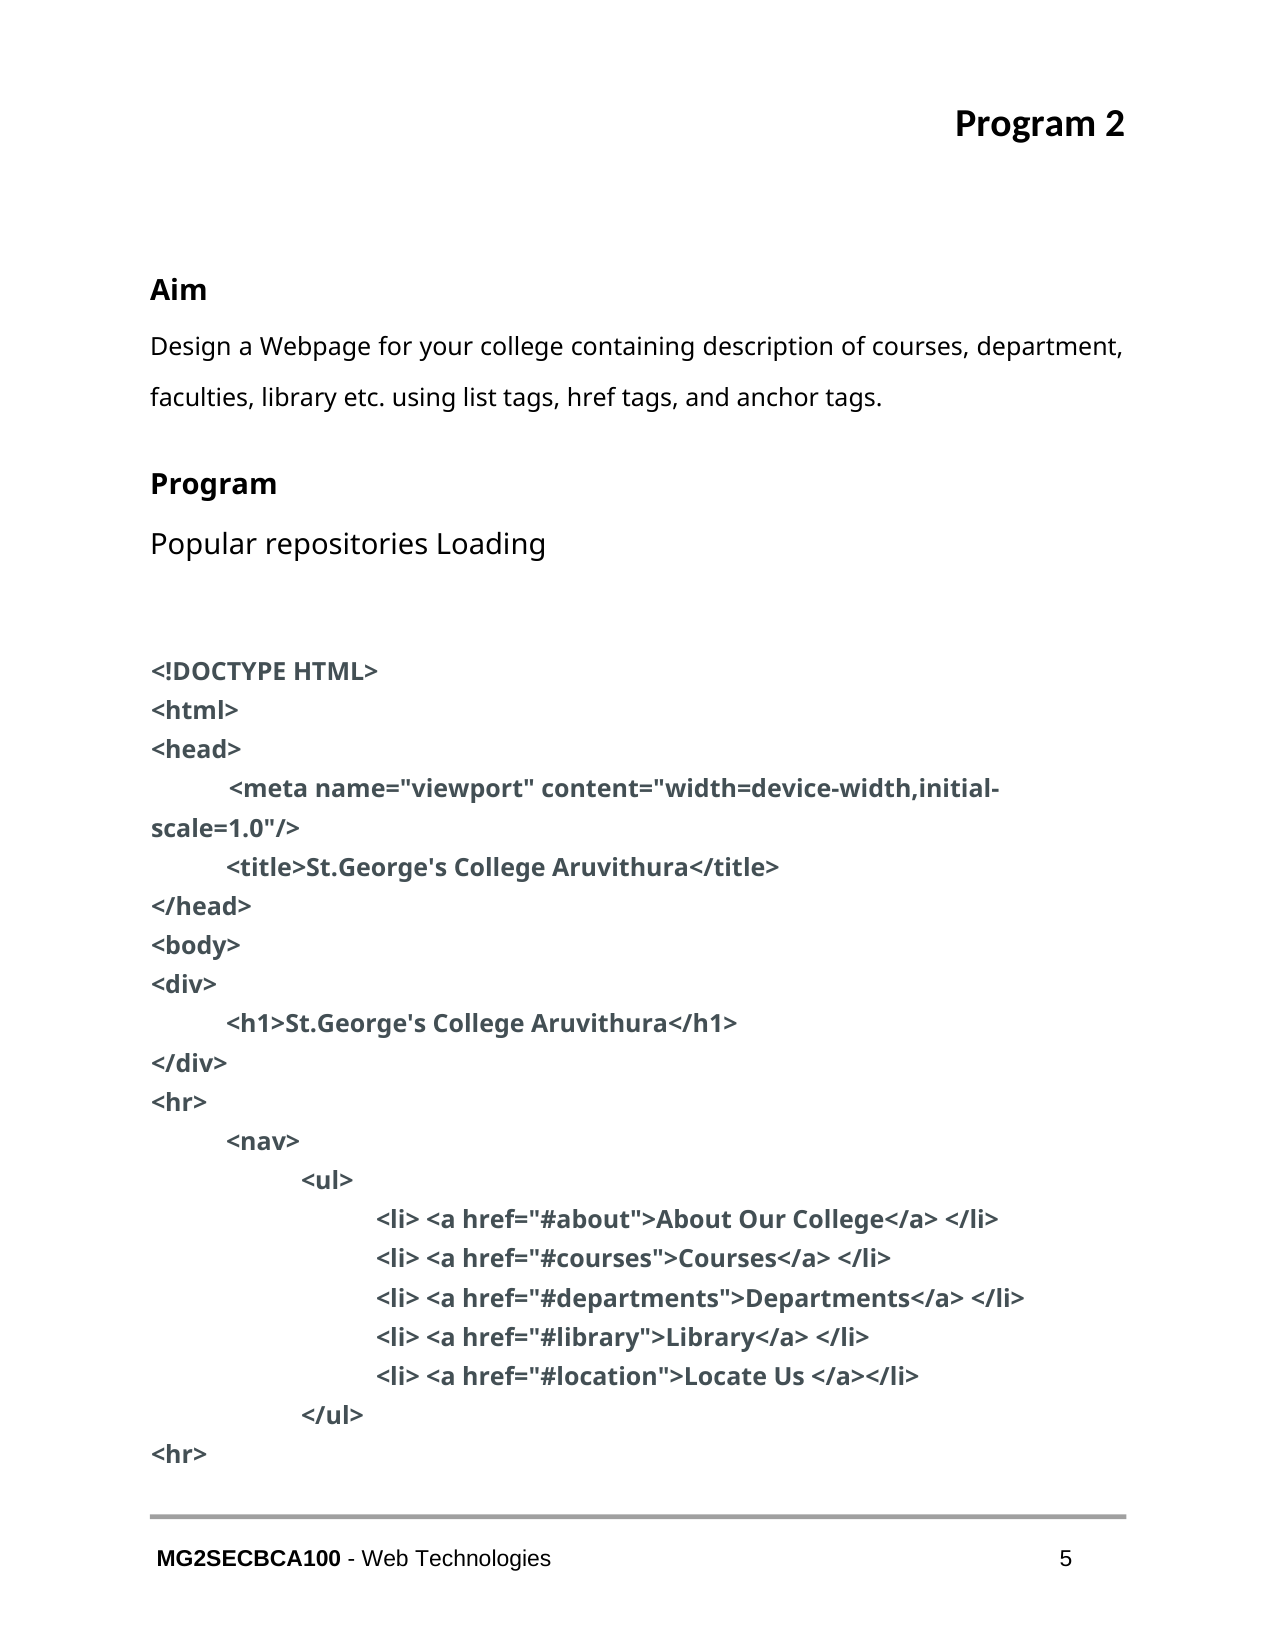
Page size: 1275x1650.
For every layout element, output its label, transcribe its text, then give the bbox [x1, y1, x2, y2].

text Aim [150, 269, 1125, 309]
text Program 2 [225, 98, 1125, 146]
text Program [150, 464, 1125, 503]
text Design a Webpage for your college containing description of courses, department, faculties, library etc. using list tags, href tags, and anchor tags. [150, 328, 1125, 414]
table_header <!DOCTYPE HTML> <html> <head> <meta name="viewport" content="width=device-width,initial-scale=1.0"/> <title>St.George's College Aruvithura</title> </head> <body> <div> <h1>St.George's College Aruvithura</h1> </div> <hr> <nav> <ul> <li> <a href="#about">About Our College</a> </li> <li> <a href="#courses">Courses</a> </li> <li> <a href="#departments">Departments</a> </li> <li> <a href="#library">Library</a> </li> <li> <a href="#location">Locate Us </a></li> </ul> <hr> [140, 614, 1110, 1475]
subtitle Popular repositories Loading [150, 523, 1125, 563]
